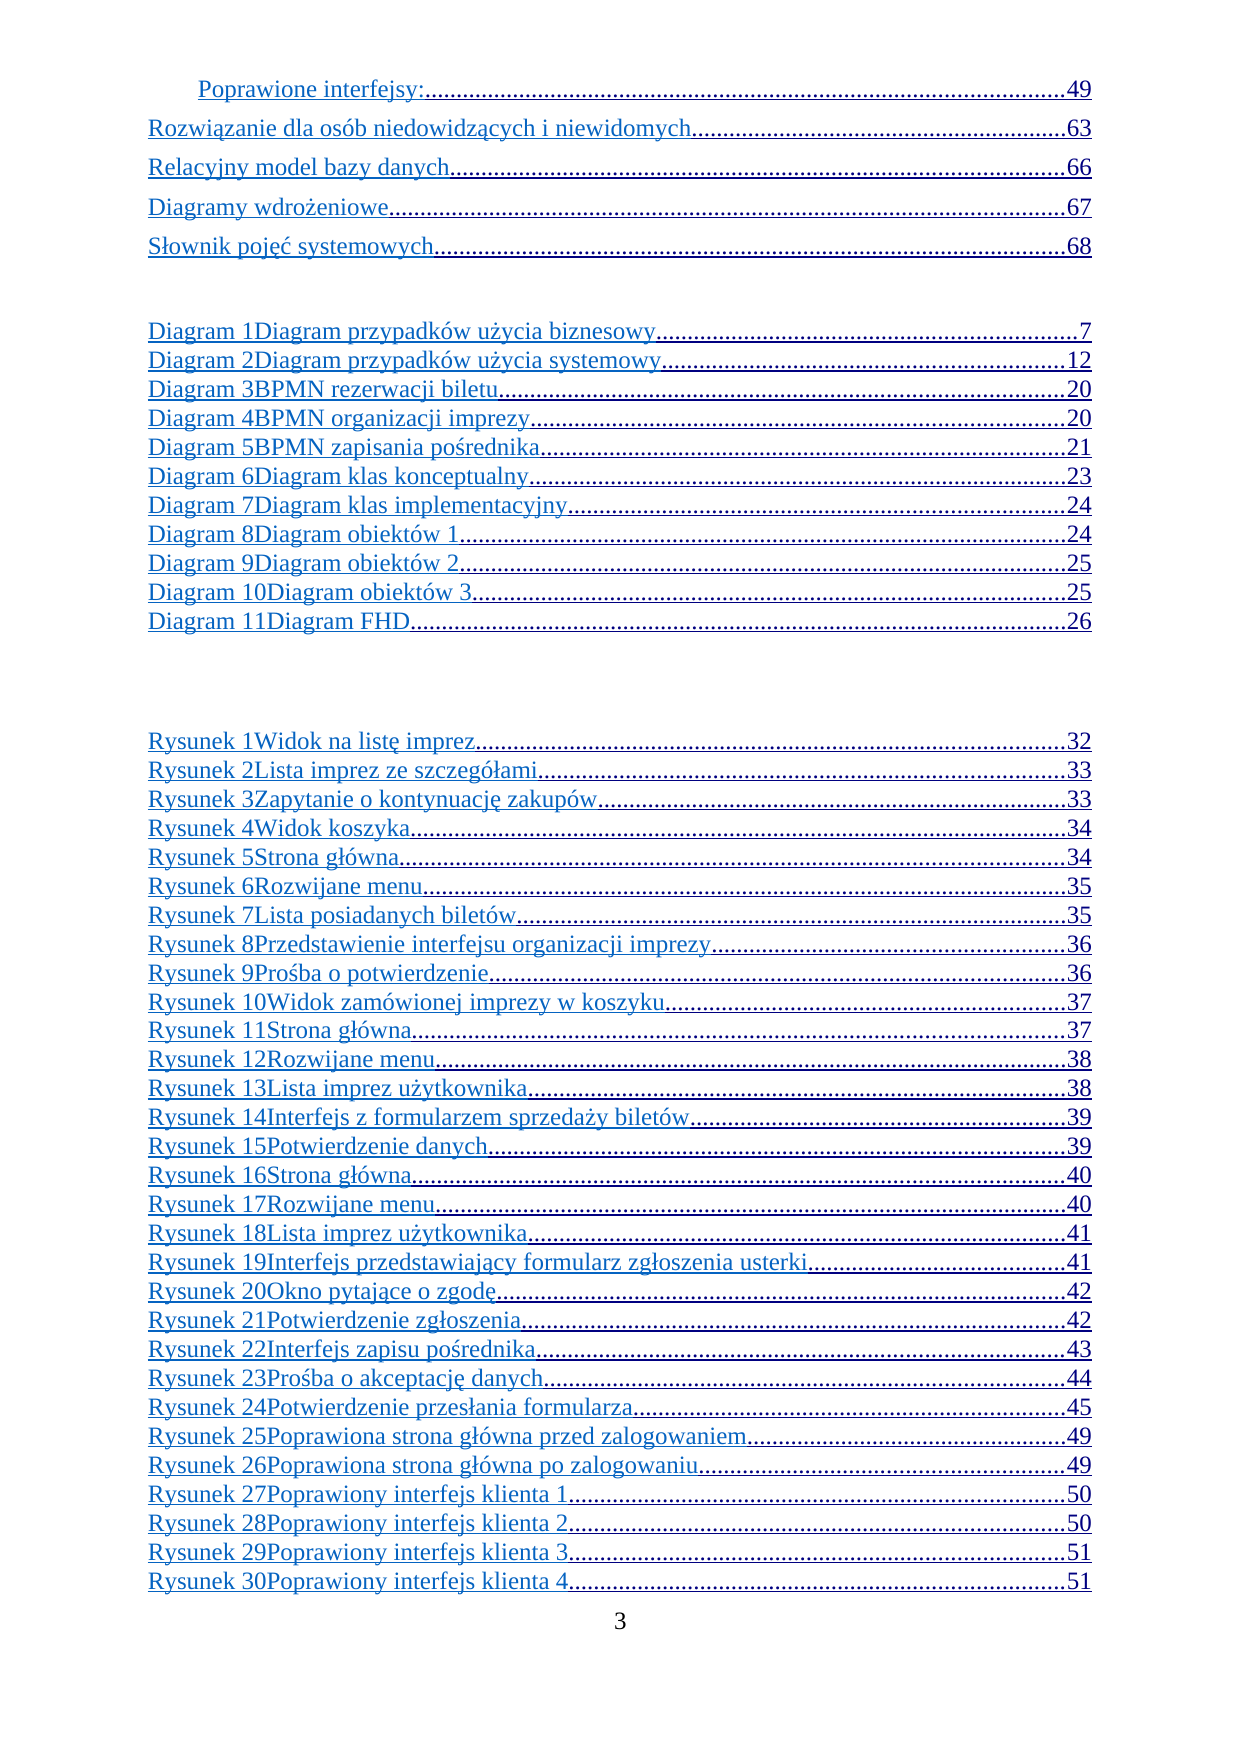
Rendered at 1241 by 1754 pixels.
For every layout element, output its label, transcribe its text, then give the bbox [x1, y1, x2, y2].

text Rysunek 16Strona główna 40 [148, 1160, 1093, 1189]
text Diagram 9Diagram obiektów 2 25 [148, 548, 1093, 577]
text Rysunek 20Okno pytające o zgodę 42 [148, 1276, 1093, 1305]
text Rysunek 5Strona główna 34 [148, 842, 1093, 871]
text Rysunek 29Poprawiony interfejs klienta 3 51 [148, 1537, 1093, 1566]
text Rysunek 6Rozwijane menu 35 [148, 871, 1093, 899]
text Relacyjny model bazy danych 66 [148, 152, 1093, 181]
text Rysunek 21Potwierdzenie zgłoszenia 42 [148, 1305, 1093, 1334]
text Diagram 3BPMN rezerwacji biletu 20 [148, 374, 1093, 403]
text Rysunek 27Poprawiony interfejs klienta 1 50 [148, 1479, 1093, 1508]
text Rysunek 4Widok koszyka 34 [148, 813, 1093, 842]
text Diagram 6Diagram klas konceptualny 23 [148, 461, 1093, 490]
text Diagram 2Diagram przypadków użycia systemowy 12 [148, 345, 1093, 374]
text Diagram 11Diagram FHD 26 [148, 606, 1093, 634]
text Rysunek 18Lista imprez użytkownika 41 [148, 1218, 1093, 1247]
text Rysunek 7Lista posiadanych biletów 35 [148, 900, 1093, 928]
text Rysunek 11Strona główna 37 [148, 1016, 1093, 1044]
text Rysunek 19Interfejs przedstawiający formularz zgłoszenia usterki 41 [148, 1247, 1093, 1276]
text Rysunek 1Widok na listę imprez 32 [148, 726, 1093, 755]
text Diagram 8Diagram obiektów 1 24 [148, 519, 1093, 548]
text Rysunek 14Interfejs z formularzem sprzedaży biletów 39 [148, 1102, 1093, 1131]
text Rysunek 8Przedstawienie interfejsu organizacji imprezy 36 [148, 929, 1093, 957]
text Słownik pojęć systemowych 68 [148, 231, 1093, 260]
text Diagram 4BPMN organizacji imprezy 20 [148, 403, 1093, 432]
text Rysunek 2Lista imprez ze szczegółami 33 [148, 755, 1093, 784]
text Rysunek 26Poprawiona strona główna po zalogowaniu 49 [148, 1450, 1093, 1479]
text Rysunek 23Prośba o akceptację danych 44 [148, 1363, 1093, 1392]
text Rysunek 9Prośba o potwierdzenie 36 [148, 958, 1093, 986]
text Rysunek 25Poprawiona strona główna przed zalogowaniem 49 [148, 1421, 1093, 1450]
text Rysunek 28Poprawiony interfejs klienta 2 50 [148, 1508, 1093, 1537]
text Rysunek 17Rozwijane menu 40 [148, 1189, 1093, 1218]
text Rysunek 22Interfejs zapisu pośrednika 43 [148, 1334, 1093, 1363]
text Rysunek 13Lista imprez użytkownika 38 [148, 1073, 1093, 1102]
text Rysunek 30Poprawiony interfejs klienta 4 51 [148, 1566, 1093, 1594]
text Rysunek 12Rozwijane menu 38 [148, 1044, 1093, 1073]
text Diagram 1Diagram przypadków użycia biznesowy 7 [148, 316, 1093, 345]
text Diagram 7Diagram klas implementacyjny 24 [148, 490, 1093, 519]
text Diagram 10Diagram obiektów 3 25 [148, 577, 1093, 606]
text Rozwiązanie dla osób niedowidzących i niewidomych 63 [148, 113, 1093, 142]
text Diagram 5BPMN zapisania pośrednika 21 [148, 432, 1093, 461]
text Diagramy wdrożeniowe 67 [148, 192, 1093, 221]
text Poprawione interfejsy: 49 [198, 74, 1093, 102]
text Rysunek 10Widok zamówionej imprezy w koszyku 37 [148, 987, 1093, 1015]
text Rysunek 24Potwierdzenie przesłania formularza 45 [148, 1392, 1093, 1421]
text Rysunek 3Zapytanie o kontynuację zakupów 33 [148, 784, 1093, 813]
text Rysunek 15Potwierdzenie danych 39 [148, 1131, 1093, 1160]
